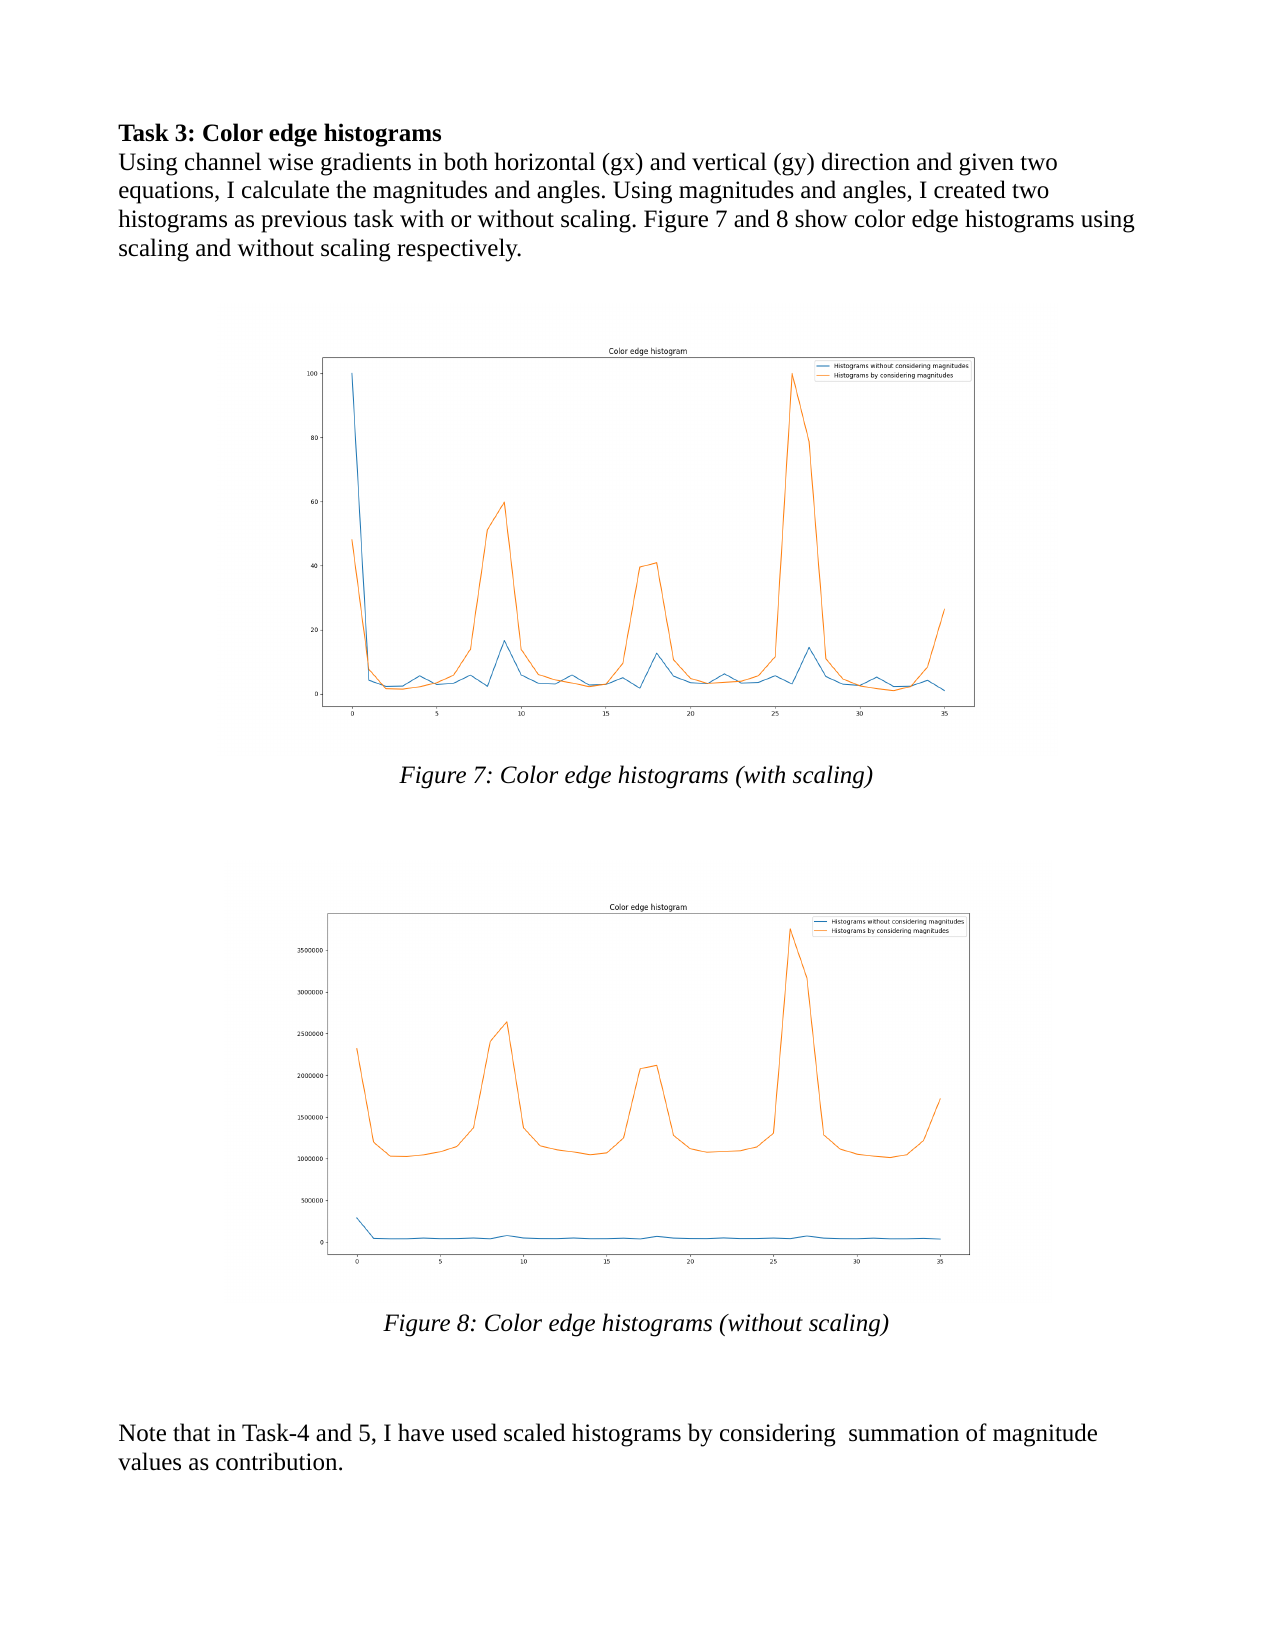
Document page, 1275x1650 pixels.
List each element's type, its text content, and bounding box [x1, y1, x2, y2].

picture [224, 860, 1052, 1303]
text Note that in Task-4 and 5, I have used scaled histograms by considering summation of magnitude values as contribution. [118, 1418, 1157, 1476]
text Figure 8: Color edge histograms (without scaling) [207, 860, 1068, 1337]
picture [217, 303, 1058, 756]
text Figure 7: Color edge histograms (with scaling) [200, 303, 1075, 789]
text Task 3: Color edge histograms [118, 118, 1157, 147]
text Using channel wise gradients in both horizontal (gx) and vertical (gy) direction and given two equations, I calculate the magnitudes and angles. Using magnitudes and angles, I created two histograms as previous task with or without scaling. Figure 7 and 8 show color edge histograms using scaling and without scaling respectively. [118, 147, 1157, 262]
